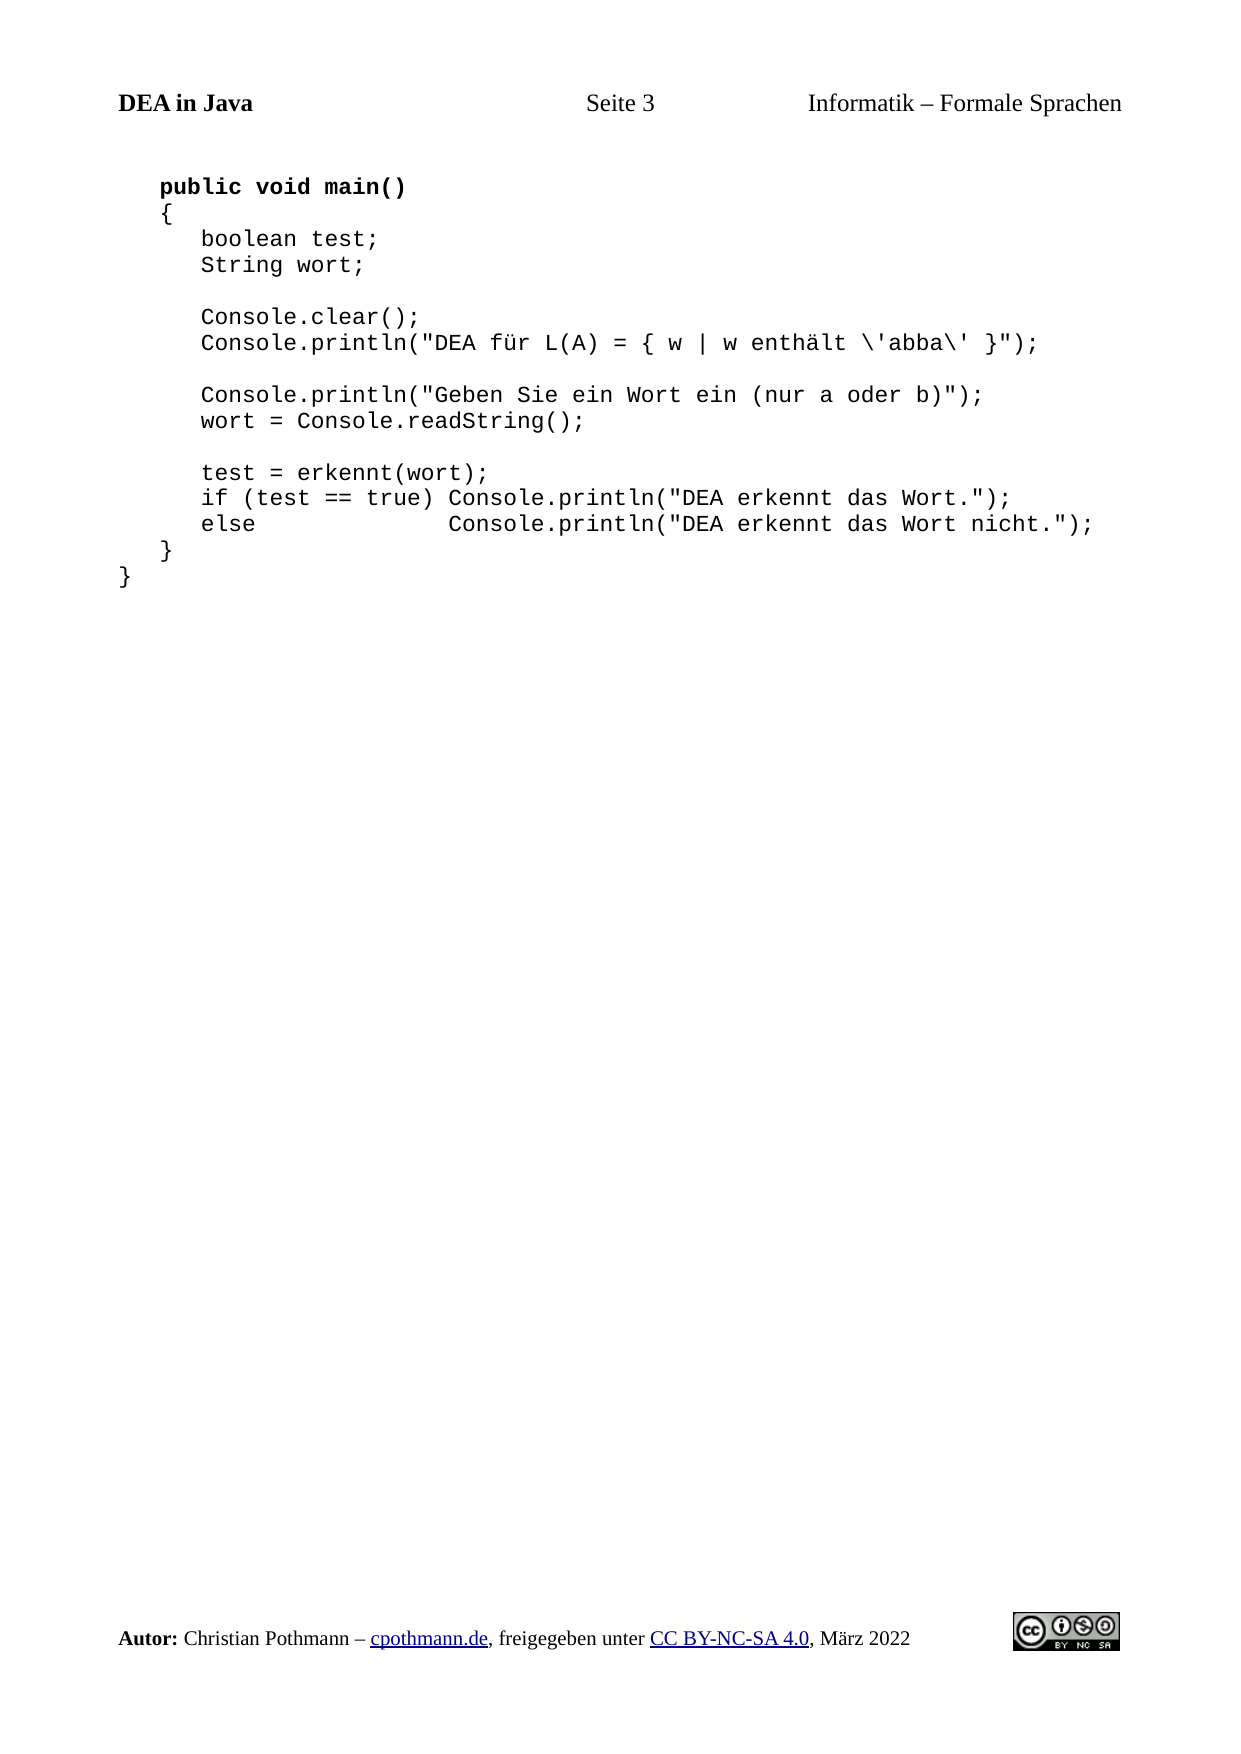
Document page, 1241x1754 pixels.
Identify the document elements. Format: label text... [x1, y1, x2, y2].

text boolean test; [118, 227, 1122, 253]
text Console.clear(); [118, 305, 1122, 331]
text test = erkennt(wort); [118, 461, 1122, 487]
text } [118, 539, 1122, 564]
text Autor: Christian Pothmann – cpothmann.de, freigegeben unter CC BY-NC-SA 4.0, März 2022 [118, 1626, 1013, 1649]
text Console.println("DEA für L(A) = { w | w enthält \'abba\' }"); [118, 331, 1122, 357]
text if (test == true) Console.println("DEA erkennt das Wort."); [118, 487, 1122, 513]
text else Console.println("DEA erkennt das Wort nicht."); [118, 513, 1122, 539]
picture [1013, 1612, 1120, 1651]
text public void main() [118, 176, 1122, 201]
text } [118, 564, 1122, 591]
text String wort; [118, 253, 1122, 279]
text Console.println("Geben Sie ein Wort ein (nur a oder b)"); [118, 383, 1122, 409]
text wort = Console.readString(); [118, 409, 1122, 435]
text { [118, 201, 1122, 227]
